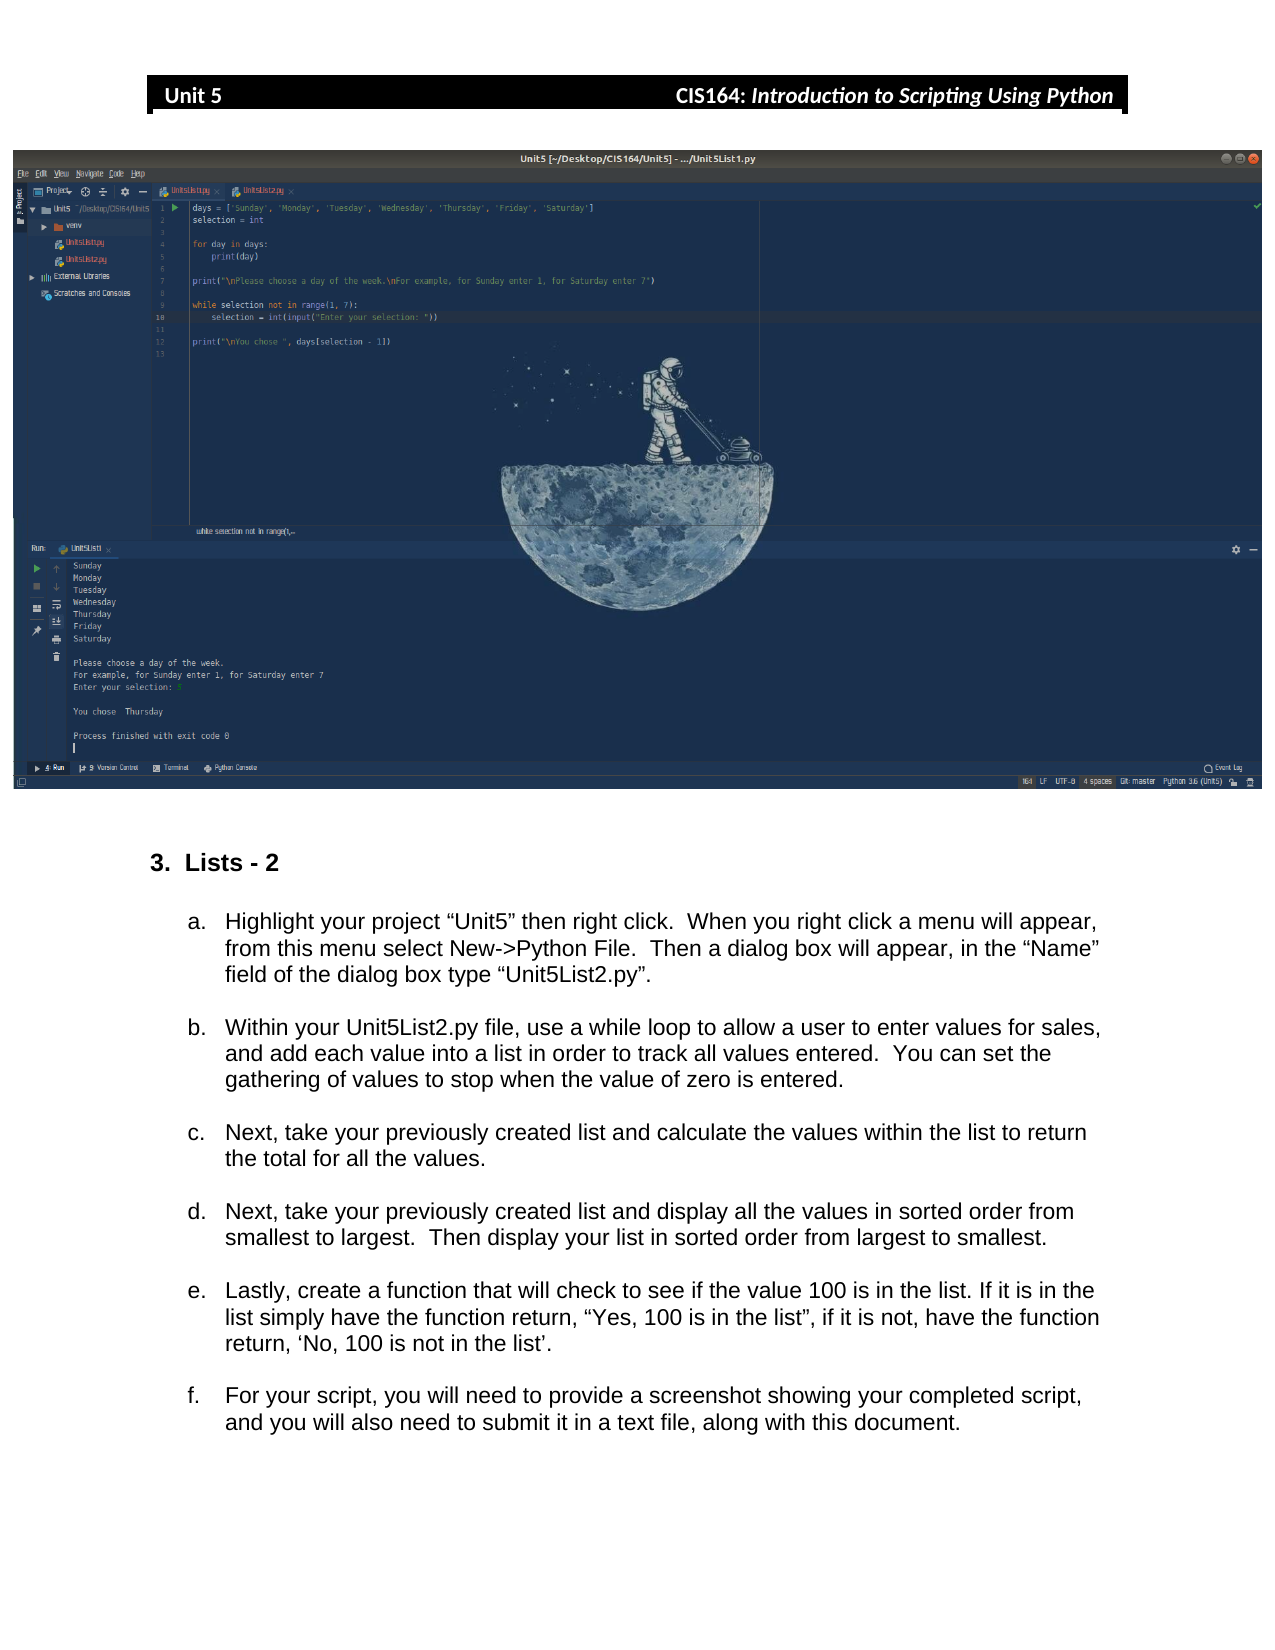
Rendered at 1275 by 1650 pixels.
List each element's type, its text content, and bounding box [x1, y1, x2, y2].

list Next, take your previously created list and display all the values in sorted order from smallest to largest. Then display your list in sorted order from largest to smallest. [187, 1198, 1125, 1251]
picture [13, 150, 1262, 789]
list Next, take your previously created list and calculate the values within the list to return the total for all the values. [187, 1119, 1125, 1172]
list Highlight your project “Unit5” then right click. When you right click a menu will appear, from this menu select New->Python File. Then a dialog box will appear, in the “Name” field of the dialog box type “Unit5List2.py”. [187, 908, 1125, 987]
list Within your Unit5List2.py file, use a while loop to allow a user to enter values for sales, and add each value into a list in order to track all values entered. You can set the gathering of values to stop when the value of zero is entered. [187, 1013, 1125, 1093]
list For your script, you will need to provide a screenshot showing your completed script, and you will also need to submit it in a text file, along with this document. [187, 1382, 1125, 1435]
list Lastly, create a function that will check to see if the value 100 is in the list. If it is in the list simply have the function return, “Yes, 100 is in the list”, if it is not, have the function return, ‘No, 100 is not in the list’. [187, 1277, 1125, 1356]
subtitle 3. Lists - 2 [150, 848, 1125, 877]
